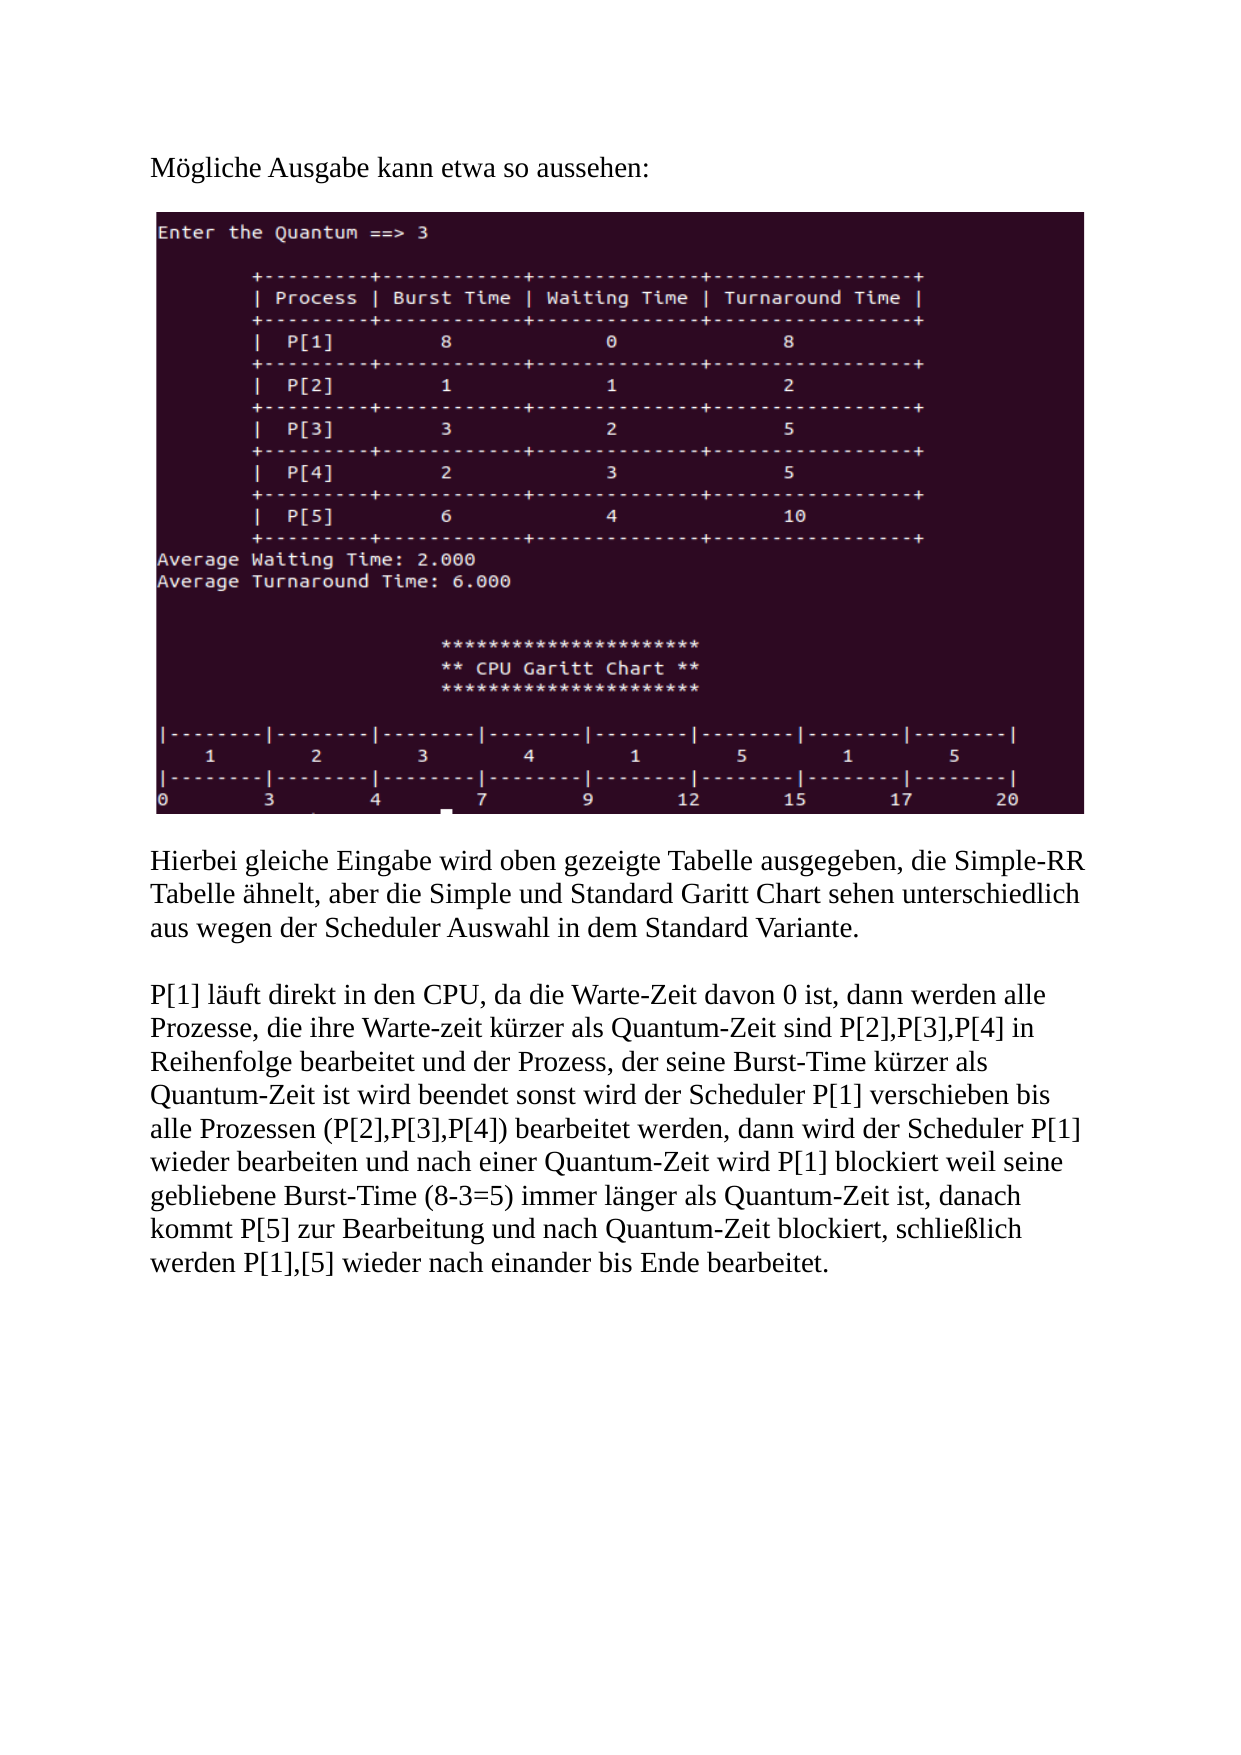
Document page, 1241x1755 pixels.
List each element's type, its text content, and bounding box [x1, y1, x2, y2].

picture [156, 212, 1085, 814]
text P[1] läuft direkt in den CPU, da die Warte-Zeit davon 0 ist, dann werden alle Prozesse, die ihre Warte-zeit kürzer als Quantum-Zeit sind P[2],P[3],P[4] in Reihenfolge bearbeitet und der Prozess, der seine Burst-Time kürzer als Quantum-Zeit ist wird beendet sonst wird der Scheduler P[1] verschieben bis alle Prozessen (P[2],P[3],P[4]) bearbeitet werden, dann wird der Scheduler P[1] wieder bearbeiten und nach einer Quantum-Zeit wird P[1] blockiert weil seine gebliebene Burst-Time (8-3=5) immer länger als Quantum-Zeit ist, danach kommt P[5] zur Bearbeitung und nach Quantum-Zeit blockiert, schließlich werden P[1],[5] wieder nach einander bis Ende bearbeitet. [150, 977, 1090, 1279]
text Mögliche Ausgabe kann etwa so aussehen: [150, 150, 1090, 183]
text Hierbei gleiche Eingabe wird oben gezeigte Tabelle ausgegeben, die Simple-RR Tabelle ähnelt, aber die Simple und Standard Garitt Chart sehen unterschiedlich aus wegen der Scheduler Auswahl in dem Standard Variante. [150, 843, 1090, 943]
